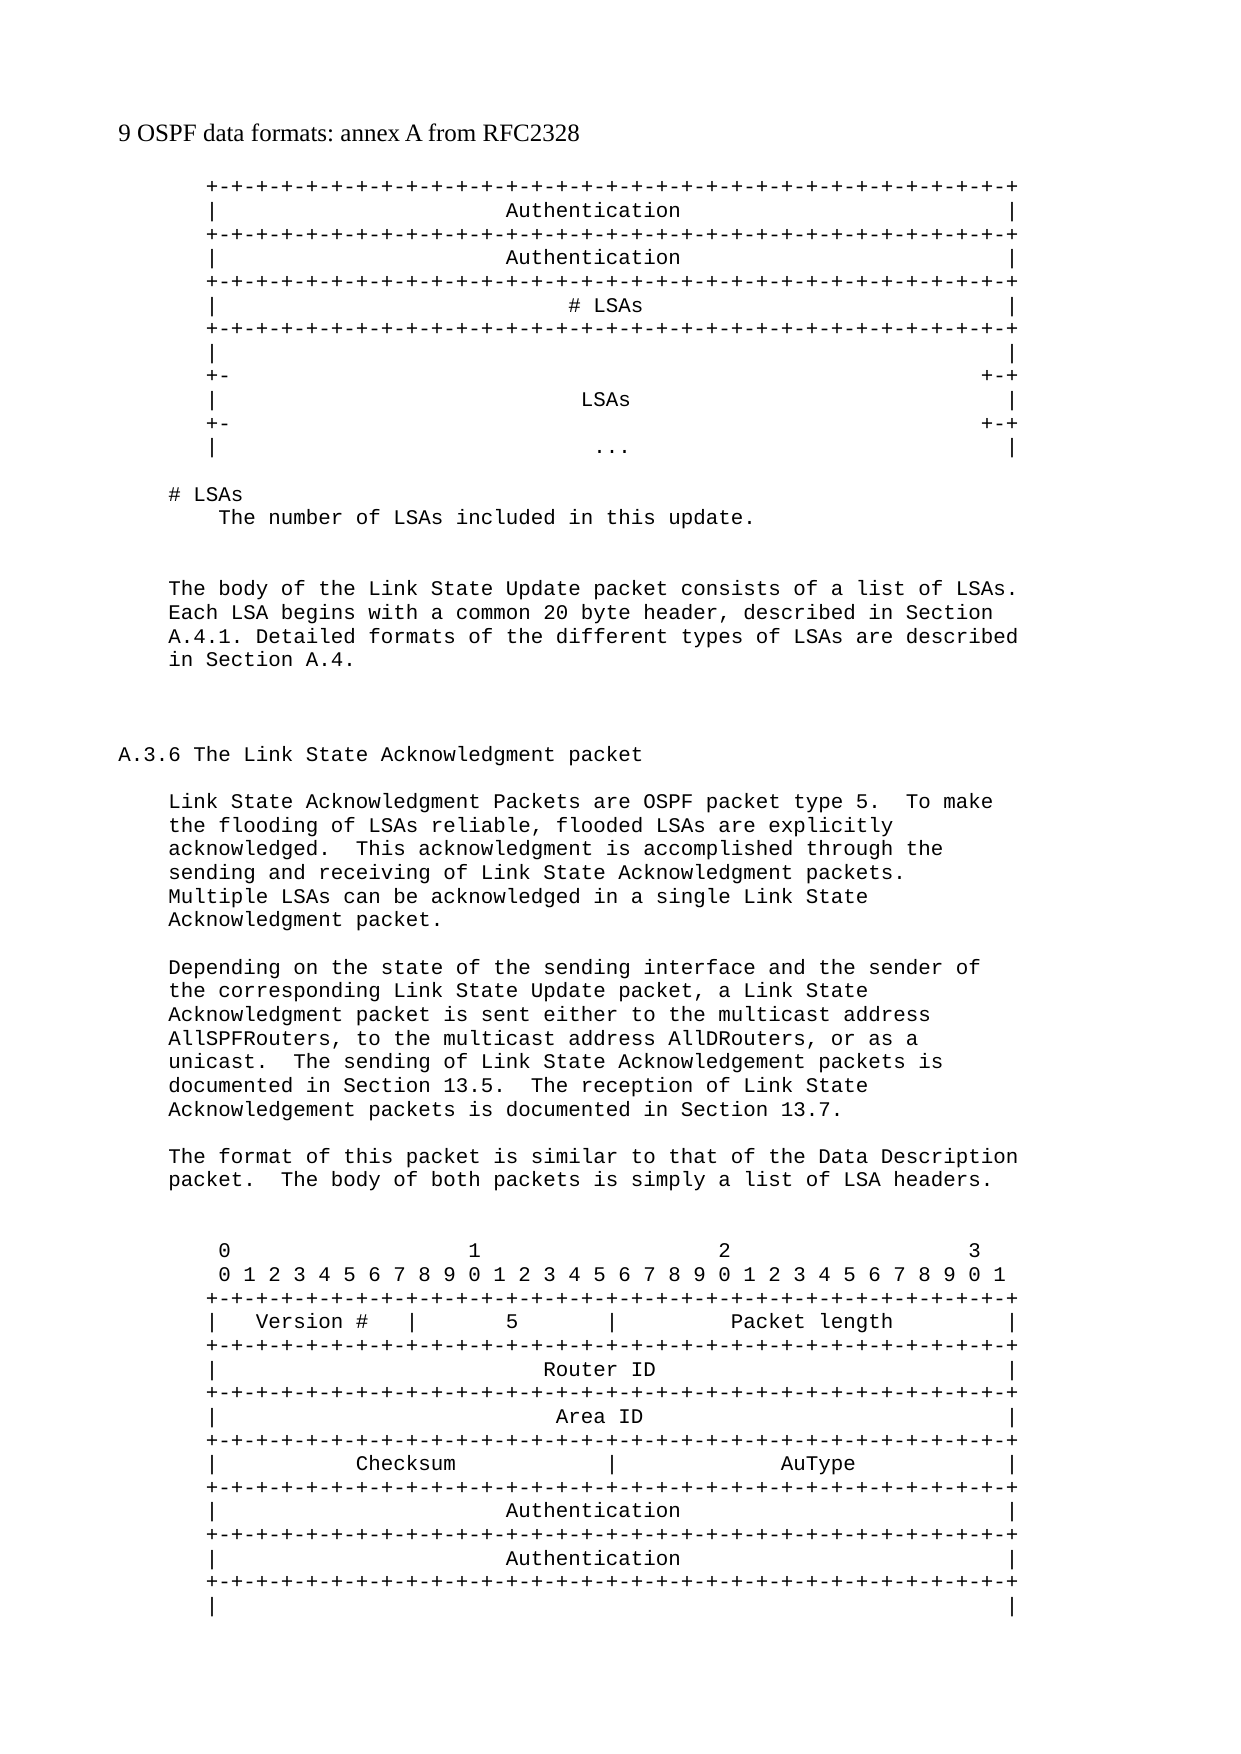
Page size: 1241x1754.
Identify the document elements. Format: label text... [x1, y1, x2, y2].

text +- +-+ [118, 366, 1122, 389]
text | Version # | 5 | Packet length | [118, 1311, 1122, 1335]
text +-+-+-+-+-+-+-+-+-+-+-+-+-+-+-+-+-+-+-+-+-+-+-+-+-+-+-+-+-+-+-+-+ [118, 1429, 1122, 1453]
text | Area ID | [118, 1406, 1122, 1429]
text A.4.1. Detailed formats of the different types of LSAs are described [118, 626, 1122, 649]
text The body of the Link State Update packet consists of a list of LSAs. [118, 578, 1122, 602]
text +-+-+-+-+-+-+-+-+-+-+-+-+-+-+-+-+-+-+-+-+-+-+-+-+-+-+-+-+-+-+-+-+ [118, 1382, 1122, 1406]
text | Router ID | [118, 1359, 1122, 1382]
text sending and receiving of Link State Acknowledgment packets. [118, 862, 1122, 886]
text The format of this packet is similar to that of the Data Description [118, 1146, 1122, 1169]
text | | [118, 1595, 1122, 1619]
text A.3.6 The Link State Acknowledgment packet [118, 744, 1122, 767]
text +-+-+-+-+-+-+-+-+-+-+-+-+-+-+-+-+-+-+-+-+-+-+-+-+-+-+-+-+-+-+-+-+ [118, 1477, 1122, 1501]
text +-+-+-+-+-+-+-+-+-+-+-+-+-+-+-+-+-+-+-+-+-+-+-+-+-+-+-+-+-+-+-+-+ [118, 224, 1122, 247]
text the flooding of LSAs reliable, flooded LSAs are explicitly [118, 815, 1122, 838]
text documented in Section 13.5. The reception of Link State [118, 1075, 1122, 1098]
text The number of LSAs included in this update. [118, 507, 1122, 531]
text | | [118, 342, 1122, 366]
text Acknowledgement packets is documented in Section 13.7. [118, 1098, 1122, 1122]
text packet. The body of both packets is simply a list of LSA headers. [118, 1169, 1122, 1193]
text in Section A.4. [118, 649, 1122, 673]
text | # LSAs | [118, 294, 1122, 318]
text | Authentication | [118, 200, 1122, 224]
text +-+-+-+-+-+-+-+-+-+-+-+-+-+-+-+-+-+-+-+-+-+-+-+-+-+-+-+-+-+-+-+-+ [118, 1335, 1122, 1359]
text +-+-+-+-+-+-+-+-+-+-+-+-+-+-+-+-+-+-+-+-+-+-+-+-+-+-+-+-+-+-+-+-+ [118, 271, 1122, 294]
text Acknowledgment packet is sent either to the multicast address [118, 1004, 1122, 1028]
text | Authentication | [118, 1548, 1122, 1571]
text +-+-+-+-+-+-+-+-+-+-+-+-+-+-+-+-+-+-+-+-+-+-+-+-+-+-+-+-+-+-+-+-+ [118, 1571, 1122, 1595]
text | ... | [118, 436, 1122, 460]
text unicast. The sending of Link State Acknowledgement packets is [118, 1051, 1122, 1075]
text | Checksum | AuType | [118, 1453, 1122, 1477]
text | Authentication | [118, 247, 1122, 271]
text +- +-+ [118, 413, 1122, 436]
text +-+-+-+-+-+-+-+-+-+-+-+-+-+-+-+-+-+-+-+-+-+-+-+-+-+-+-+-+-+-+-+-+ [118, 176, 1122, 200]
text Each LSA begins with a common 20 byte header, described in Section [118, 602, 1122, 626]
text | Authentication | [118, 1501, 1122, 1524]
text AllSPFRouters, to the multicast address AllDRouters, or as a [118, 1028, 1122, 1051]
text 0 1 2 3 4 5 6 7 8 9 0 1 2 3 4 5 6 7 8 9 0 1 2 3 4 5 6 7 8 9 0 1 [118, 1264, 1122, 1288]
text Link State Acknowledgment Packets are OSPF packet type 5. To make [118, 791, 1122, 815]
text Multiple LSAs can be acknowledged in a single Link State [118, 886, 1122, 909]
text the corresponding Link State Update packet, a Link State [118, 980, 1122, 1004]
text Acknowledgment packet. [118, 909, 1122, 933]
text +-+-+-+-+-+-+-+-+-+-+-+-+-+-+-+-+-+-+-+-+-+-+-+-+-+-+-+-+-+-+-+-+ [118, 318, 1122, 342]
text # LSAs [118, 484, 1122, 507]
text 0 1 2 3 [118, 1240, 1122, 1264]
text | LSAs | [118, 389, 1122, 413]
text +-+-+-+-+-+-+-+-+-+-+-+-+-+-+-+-+-+-+-+-+-+-+-+-+-+-+-+-+-+-+-+-+ [118, 1288, 1122, 1311]
text +-+-+-+-+-+-+-+-+-+-+-+-+-+-+-+-+-+-+-+-+-+-+-+-+-+-+-+-+-+-+-+-+ [118, 1524, 1122, 1548]
text Depending on the state of the sending interface and the sender of [118, 957, 1122, 980]
text acknowledged. This acknowledgment is accomplished through the [118, 838, 1122, 862]
